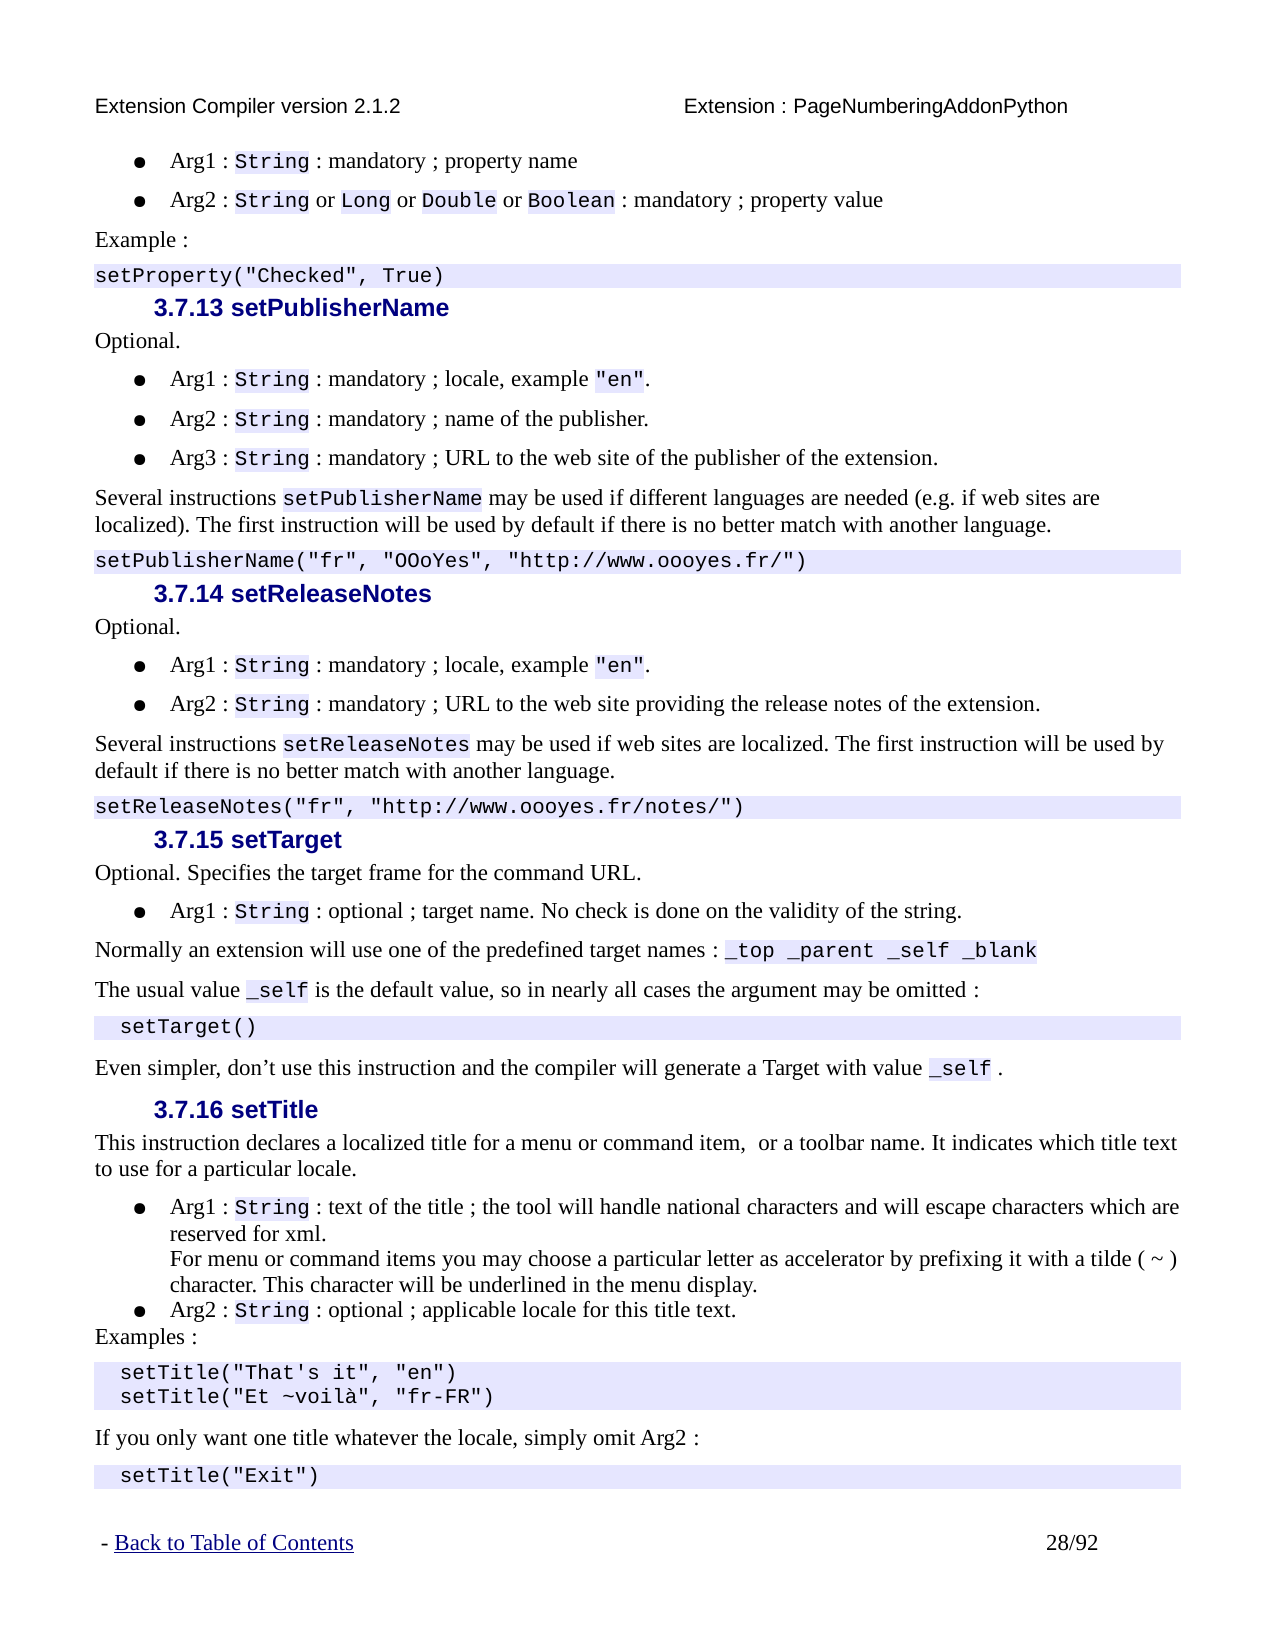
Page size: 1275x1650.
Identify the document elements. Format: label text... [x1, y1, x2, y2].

list Arg1 : String : mandatory ; property name [132, 147, 1181, 174]
text Even simpler, don’t use this instruction and the compiler will generate a Target with value _self . [94, 1054, 1181, 1081]
text Several instructions setReleaseNotes may be used if web sites are localized. The first instruction will be used by default if there is no better match with another language. [94, 731, 1181, 783]
text setTitle("Et ~voilà", "fr-FR") [94, 1386, 1181, 1410]
list Arg2 : String or Long or Double or Boolean : mandatory ; property value [132, 187, 1181, 214]
text Optional. [94, 328, 1181, 354]
subtitle setPublisherName [153, 294, 1181, 322]
text setTitle("That's it", "en") [94, 1362, 1181, 1386]
text Several instructions setPublisherName may be used if different languages are needed (e.g. if web sites are localized). The first instruction will be used by default if there is no better match with another language. [94, 485, 1181, 537]
text Example : [94, 226, 1181, 252]
list Arg1 : String : text of the title ; the tool will handle national characters and will escape characters which are reserved for xml. For menu or command items you may choose a particular letter as accelerator by prefixing it with a tilde ( ~ ) character. This character will be underlined in the menu display. [132, 1193, 1181, 1297]
text setTitle("Exit") [94, 1465, 1181, 1489]
text setTarget() [94, 1016, 1181, 1040]
text setReleaseNotes("fr", "http://www.oooyes.fr/notes/") [94, 796, 1181, 819]
list Arg1 : String : mandatory ; locale, example "en". [132, 366, 1181, 393]
subtitle setReleaseNotes [153, 580, 1181, 608]
list Arg2 : String : mandatory ; URL to the web site providing the release notes of the extension. [132, 691, 1181, 718]
subtitle setTarget [153, 826, 1181, 853]
list Arg1 : String : optional ; target name. No check is done on the validity of the string. [132, 897, 1181, 924]
text Optional. Specifies the target frame for the command URL. [94, 859, 1181, 885]
text setPublisherName("fr", "OOoYes", "http://www.oooyes.fr/") [94, 550, 1181, 574]
list Arg3 : String : mandatory ; URL to the web site of the publisher of the extension. [132, 445, 1181, 472]
text This instruction declares a localized title for a menu or command item, or a toolbar name. It indicates which title text to use for a particular locale. [94, 1130, 1181, 1181]
subtitle setTitle [153, 1096, 1181, 1124]
text Examples : [94, 1324, 1181, 1349]
text setProperty("Checked", True) [94, 264, 1181, 288]
text If you only want one title whatever the locale, simply omit Arg2 : [94, 1424, 1181, 1450]
list Arg2 : String : optional ; applicable locale for this title text. [132, 1297, 1181, 1324]
list Arg2 : String : mandatory ; name of the publisher. [132, 406, 1181, 433]
text Optional. [94, 614, 1181, 639]
text The usual value _self is the default value, so in nearly all cases the argument may be omitted : [94, 976, 1181, 1003]
list Arg1 : String : mandatory ; locale, example "en". [132, 652, 1181, 679]
text Normally an extension will use one of the predefined target names : _top _parent _self _blank [94, 937, 1181, 964]
